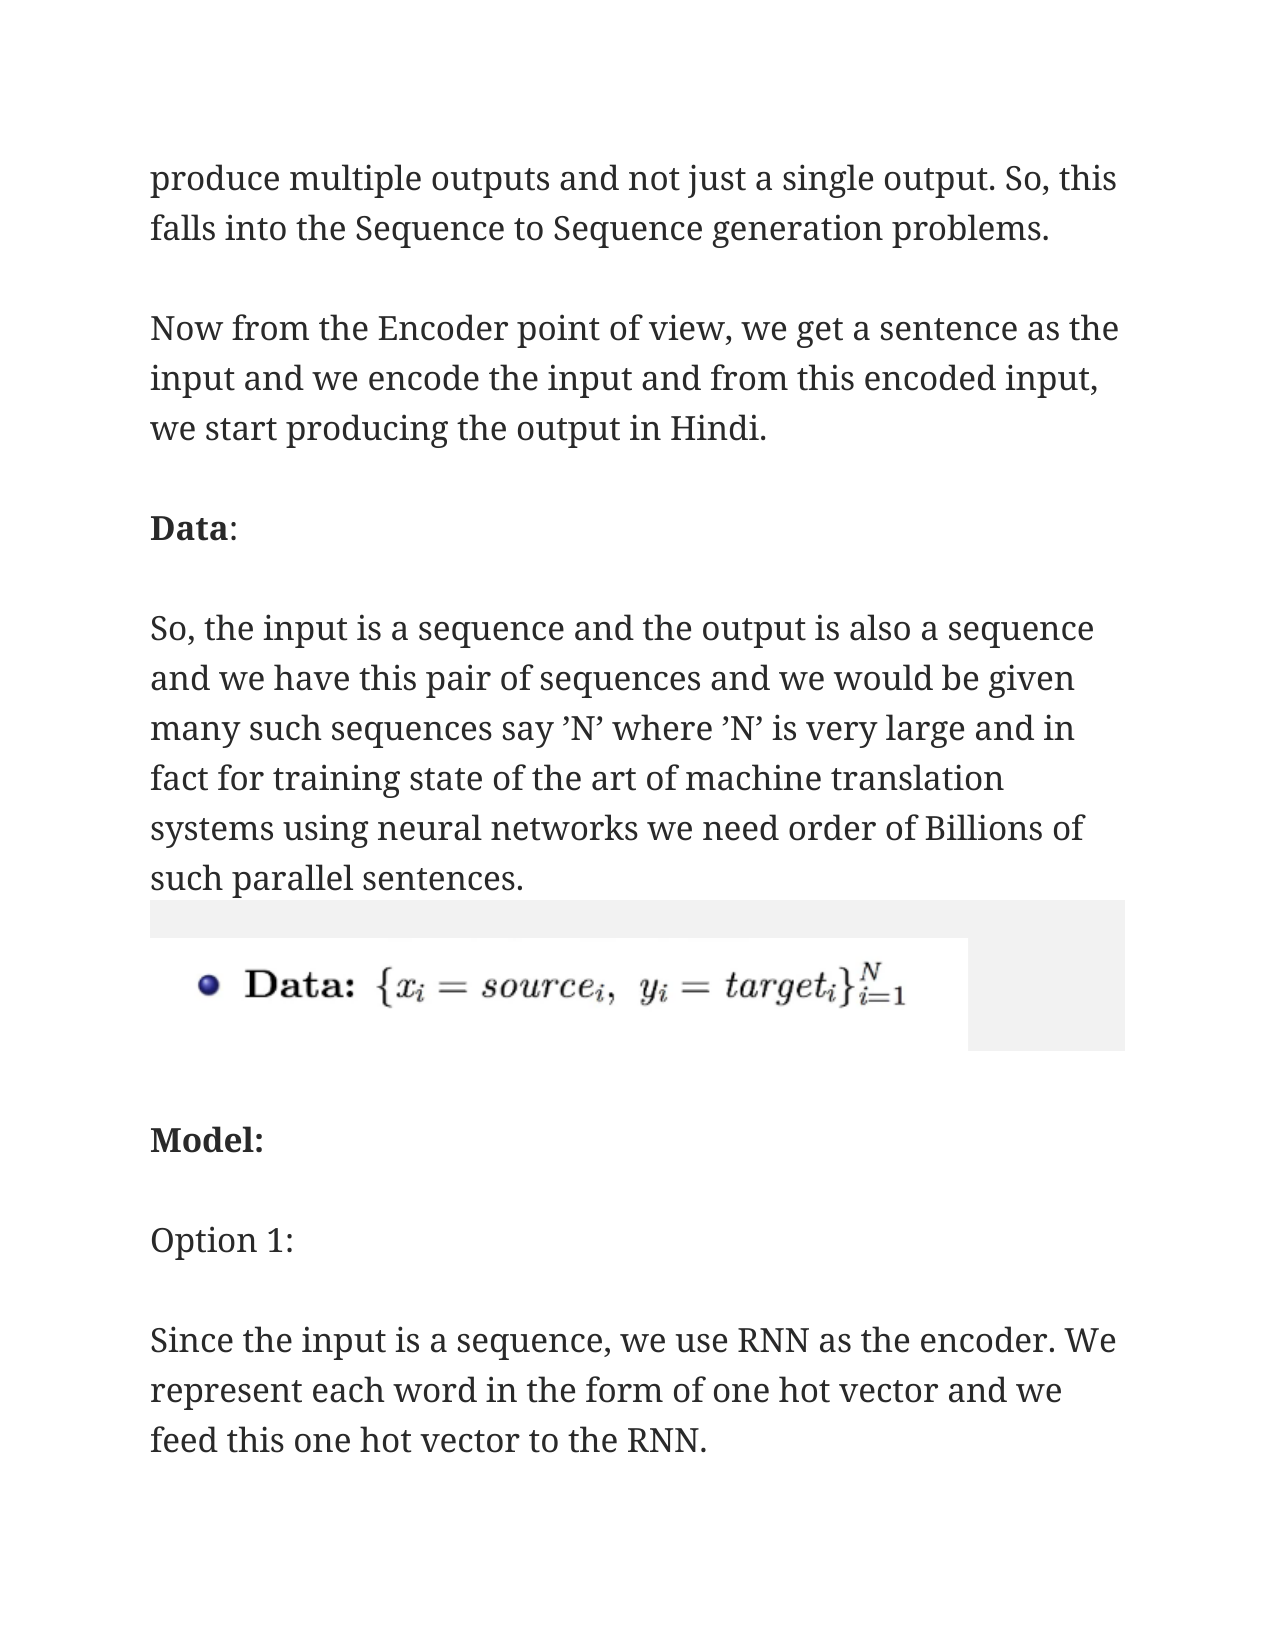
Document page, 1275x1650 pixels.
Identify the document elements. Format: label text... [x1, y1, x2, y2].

text Option 1: [150, 1212, 1125, 1262]
text So, the input is a sequence and the output is also a sequence and we have this pair of sequences and we would be given many such sequences say ’N’ where ’N’ is very large and in fact for training state of the art of machine translation systems using neural networks we need order of Billions of such parallel sentences. [150, 600, 1125, 900]
text produce multiple outputs and not just a single output. So, this falls into the Sequence to Sequence generation problems. [150, 150, 1125, 250]
text Data: [150, 500, 1125, 550]
text Model: [150, 1112, 1125, 1162]
text Since the input is a sequence, we use RNN as the encoder. We represent each word in the form of one hot vector and we feed this one hot vector to the RNN. [150, 1312, 1125, 1462]
text Now from the Encoder point of view, we get a sentence as the input and we encode the input and from this encoded input, we start producing the output in Hindi. [150, 300, 1125, 450]
